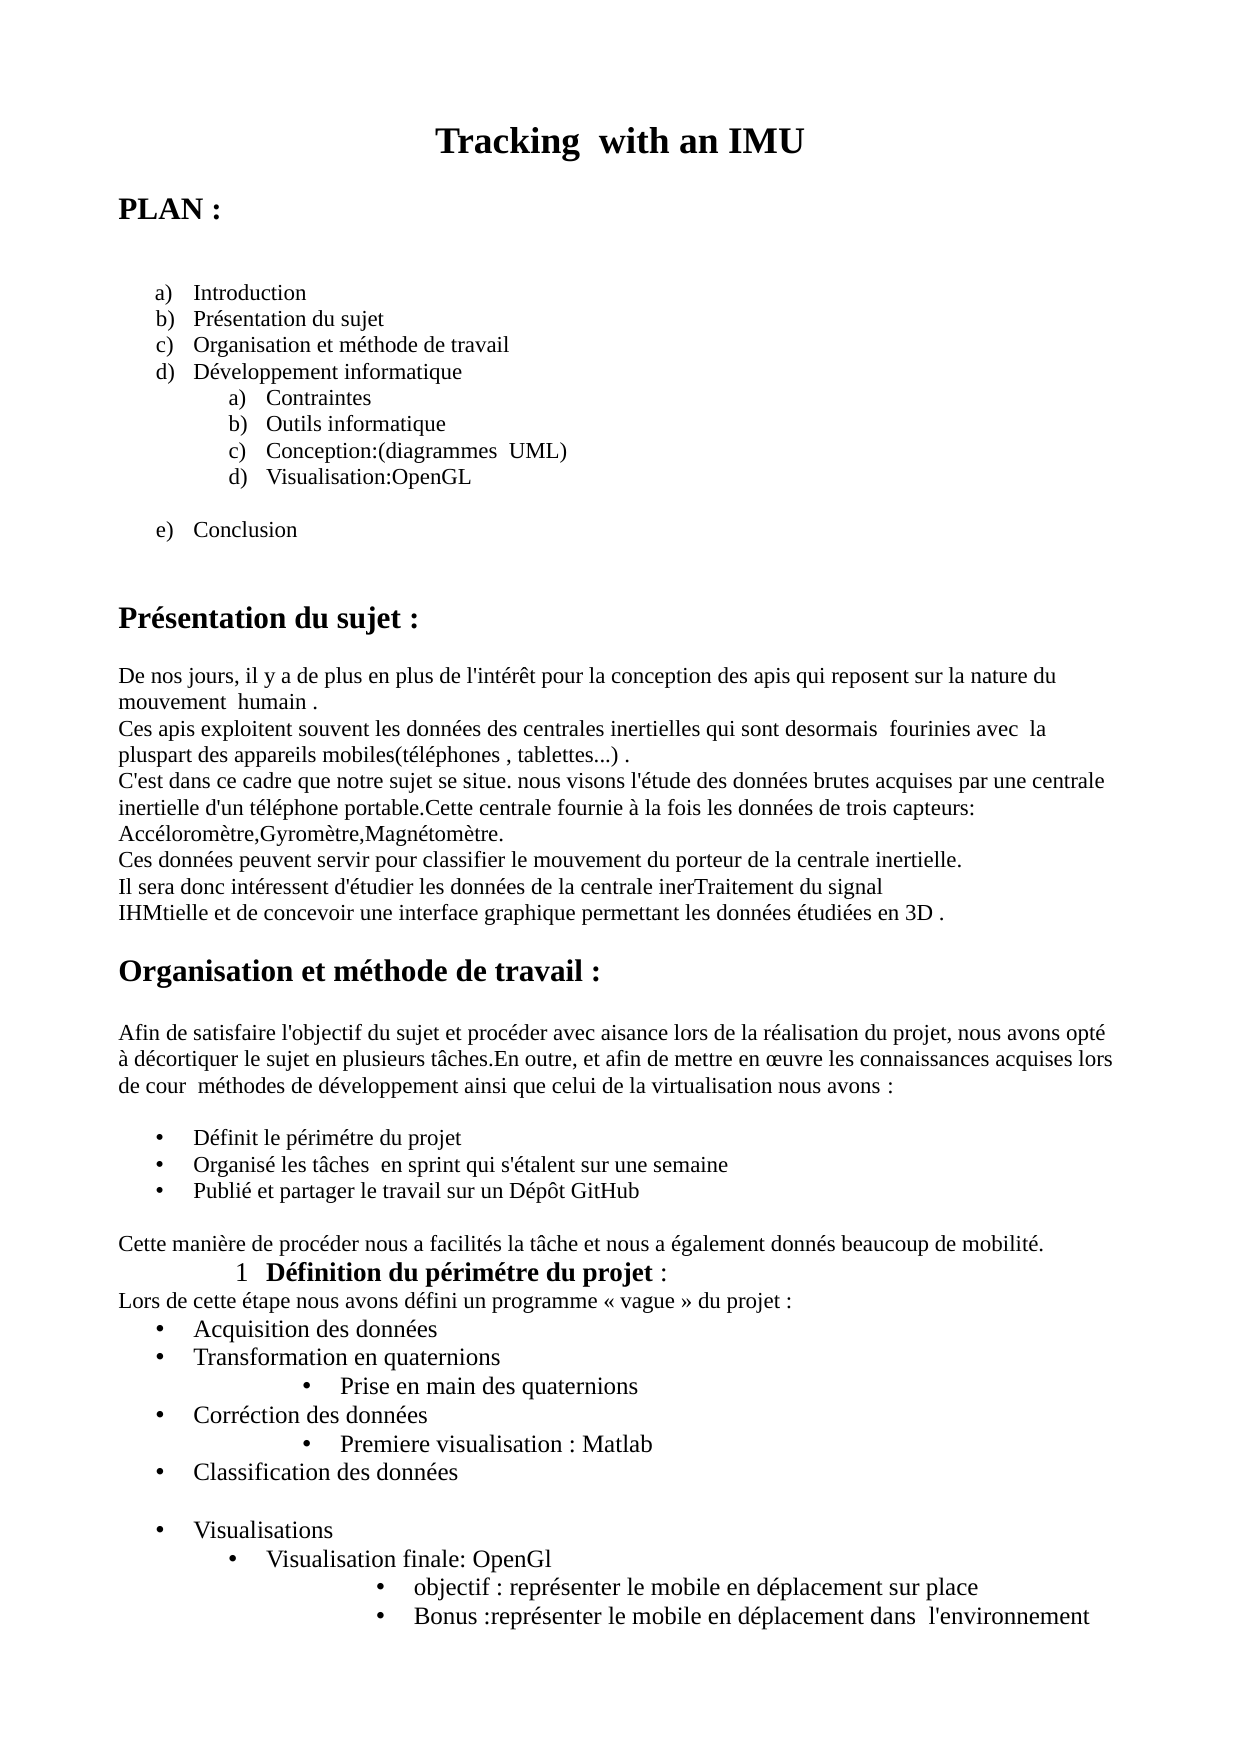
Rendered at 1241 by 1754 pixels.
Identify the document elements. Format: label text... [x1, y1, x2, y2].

list Définit le périmétre du projet [156, 1124, 1122, 1151]
list Conclusion [156, 516, 1122, 542]
text Il sera donc intéressent d'étudier les données de la centrale inerTraitement du signal [118, 873, 1122, 899]
text Tracking with an IMU [118, 118, 1122, 161]
list Présentation du sujet [156, 305, 1122, 331]
text Ces apis exploitent souvent les données des centrales inertielles qui sont desormais fourinies avec la pluspart des appareils mobiles(téléphones , tablettes...) . [118, 715, 1122, 767]
list Classification des données [156, 1457, 1122, 1486]
list Outils informatique [228, 410, 1122, 437]
list objectif : représenter le mobile en déplacement sur place [376, 1572, 1122, 1601]
text Organisation et méthode de travail : [118, 952, 1122, 988]
list Prise en main des quaternions [302, 1371, 1122, 1400]
list Visualisations [156, 1515, 1122, 1544]
list Définition du périmétre du projet : [228, 1256, 1122, 1287]
list Développement informatique [156, 358, 1122, 384]
list Organisé les tâches en sprint qui s'étalent sur une semaine [156, 1151, 1122, 1177]
list Introduction [154, 279, 1122, 305]
list Visualisation finale: OpenGl [228, 1544, 1122, 1572]
list Bonus :représenter le mobile en déplacement dans l'environnement [376, 1601, 1122, 1630]
list Organisation et méthode de travail [156, 331, 1122, 358]
list Visualisation:OpenGL [228, 463, 1122, 489]
list Transformation en quaternions [156, 1342, 1122, 1371]
list Premiere visualisation : Matlab [302, 1429, 1122, 1457]
text Lors de cette étape nous avons défini un programme « vague » du projet : [118, 1287, 1122, 1314]
list Contraintes [228, 384, 1122, 410]
list Corréction des données [156, 1400, 1122, 1429]
text PLAN : [118, 190, 1122, 226]
list Acquisition des données [156, 1314, 1122, 1342]
text Afin de satisfaire l'objectif du sujet et procéder avec aisance lors de la réalisation du projet, nous avons opté à décortiquer le sujet en plusieurs tâches.En outre, et afin de mettre en œuvre les connaissances acquises lors de cour méthodes de développement ainsi que celui de la virtualisation nous avons : [118, 1019, 1122, 1098]
text C'est dans ce cadre que notre sujet se situe. nous visons l'étude des données brutes acquises par une centrale inertielle d'un téléphone portable.Cette centrale fournie à la fois les données de trois capteurs: Accéloromètre,Gyromètre,Magnétomètre. [118, 767, 1122, 846]
list Publié et partager le travail sur un Dépôt GitHub [156, 1177, 1122, 1203]
list Conception:(diagrammes UML) [228, 437, 1122, 463]
text IHMtielle et de concevoir une interface graphique permettant les données étudiées en 3D . [118, 899, 1122, 926]
text Cette manière de procéder nous a facilités la tâche et nous a également donnés beaucoup de mobilité. [118, 1230, 1122, 1256]
text Présentation du sujet : [118, 600, 1122, 636]
text De nos jours, il y a de plus en plus de l'intérêt pour la conception des apis qui reposent sur la nature du mouvement humain . [118, 662, 1122, 715]
text Ces données peuvent servir pour classifier le mouvement du porteur de la centrale inertielle. [118, 846, 1122, 873]
